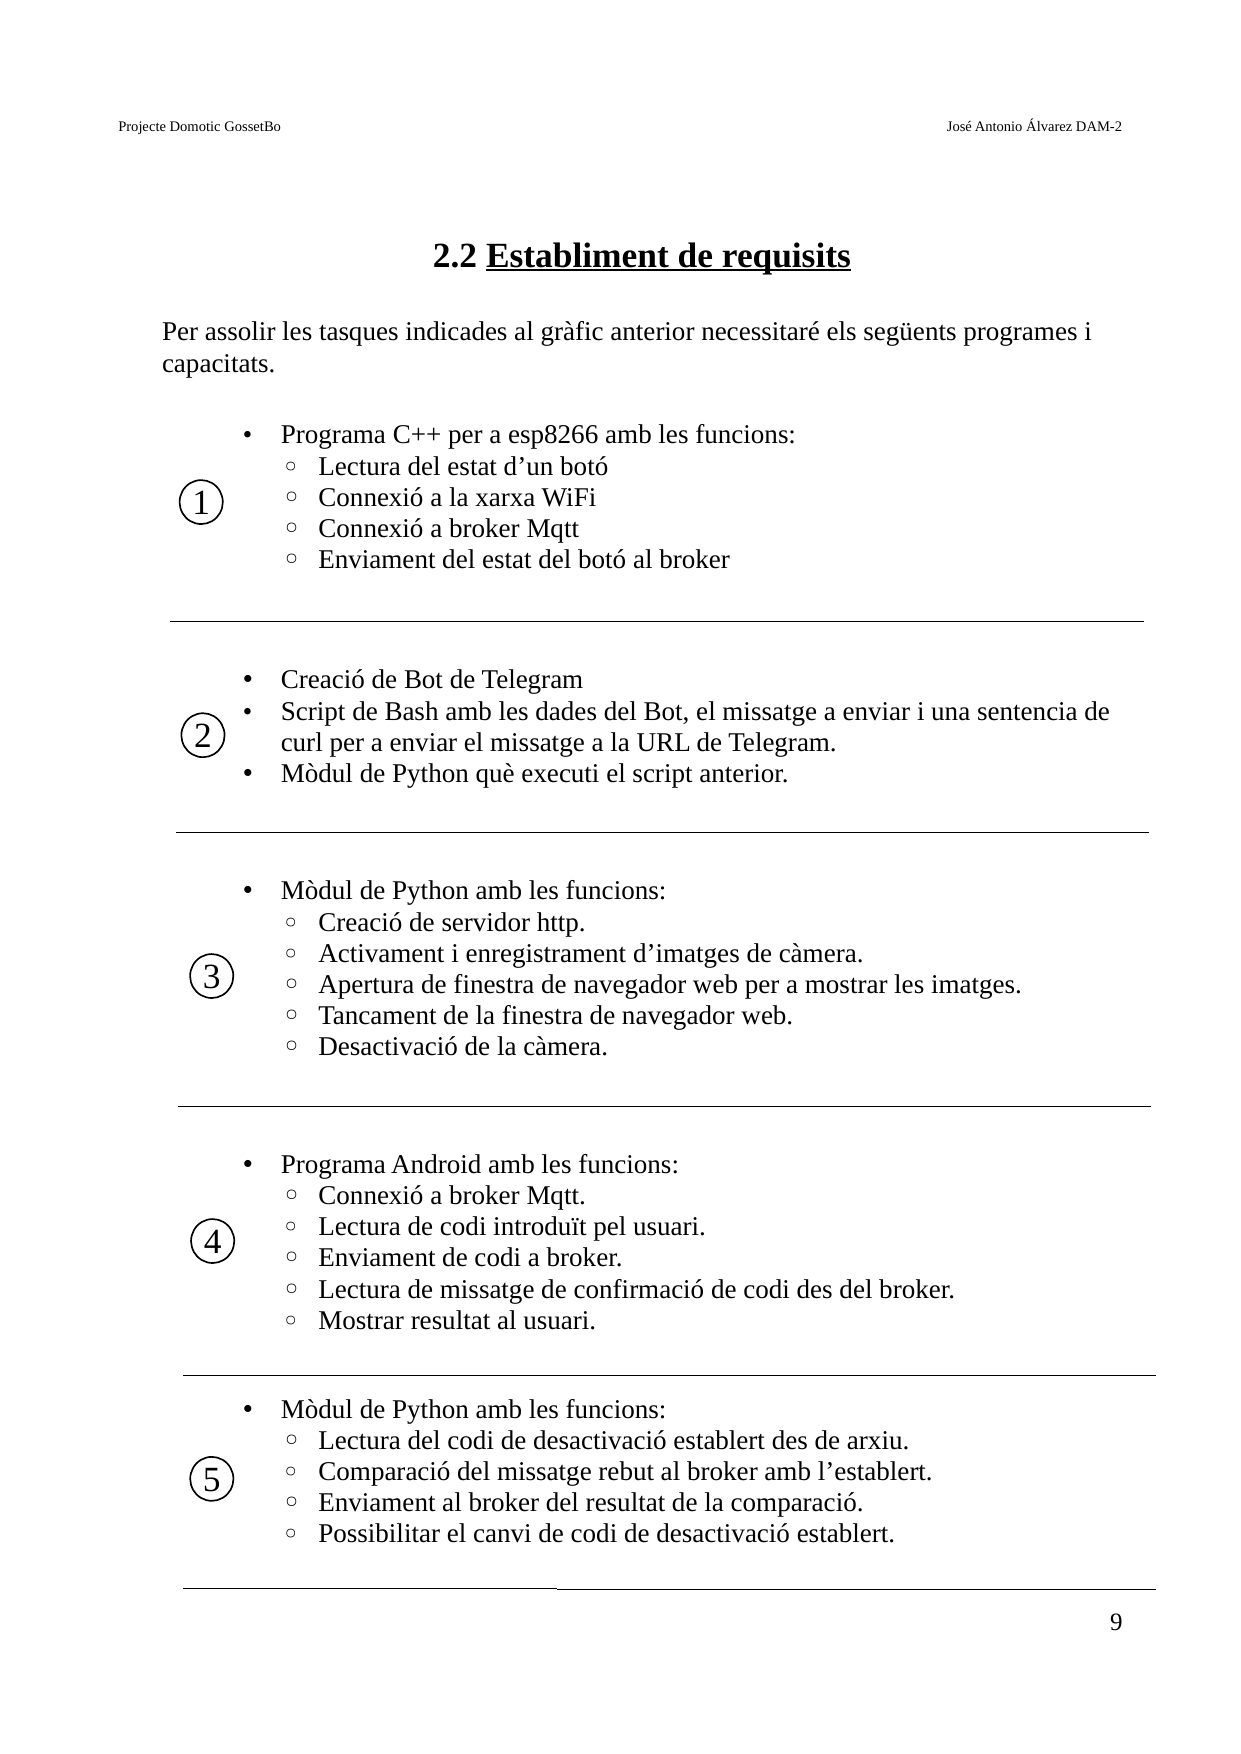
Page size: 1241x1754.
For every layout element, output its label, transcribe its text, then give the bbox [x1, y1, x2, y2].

list Lectura del estat d’un botó [281, 450, 1122, 481]
list Mòdul de Python què executi el script anterior. [243, 757, 1122, 788]
list Lectura de codi introduït pel usuari. [281, 1210, 1122, 1242]
list Possibilitar el canvi de codi de desactivació establert. [281, 1518, 1122, 1549]
list Enviament al broker del resultat de la comparació. [281, 1486, 1122, 1518]
list Connexió a broker Mqtt. [281, 1179, 1122, 1210]
list Comparació del missatge rebut al broker amb l’establert. [281, 1455, 1122, 1486]
list Enviament del estat del botó al broker [281, 543, 1122, 575]
list Enviament de codi a broker. [281, 1242, 1122, 1273]
list Lectura del codi de desactivació establert des de arxiu. [281, 1424, 1122, 1455]
list Lectura de missatge de confirmació de codi des del broker. [281, 1273, 1122, 1304]
list Mostrar resultat al usuari. [281, 1304, 1122, 1335]
list Mòdul de Python amb les funcions: [243, 1393, 1122, 1424]
list Programa C++ per a esp8266 amb les funcions: [243, 419, 1122, 450]
list Programa Android amb les funcions: [243, 1148, 1122, 1179]
list Mòdul de Python amb les funcions: [243, 874, 1122, 906]
list Creació de servidor http. [281, 906, 1122, 937]
list Apertura de finestra de navegador web per a mostrar les imatges. [281, 968, 1122, 999]
list Desactivació de la càmera. [281, 1030, 1122, 1062]
list Creació de Bot de Telegram [243, 663, 1122, 694]
text Per assolir les tasques indicades al gràfic anterior necessitaré els següents programes i capacitats. [162, 316, 1122, 378]
list Connexió a la xarxa WiFi [281, 481, 1122, 512]
text 2.2 Establiment de requisits [162, 234, 1122, 275]
list Tancament de la finestra de navegador web. [281, 999, 1122, 1030]
list Connexió a broker Mqtt [281, 512, 1122, 543]
list Activament i enregistrament d’imatges de càmera. [281, 937, 1122, 968]
list Script de Bash amb les dades del Bot, el missatge a enviar i una sentencia de curl per a enviar el missatge a la URL de Telegram. [243, 694, 1122, 757]
